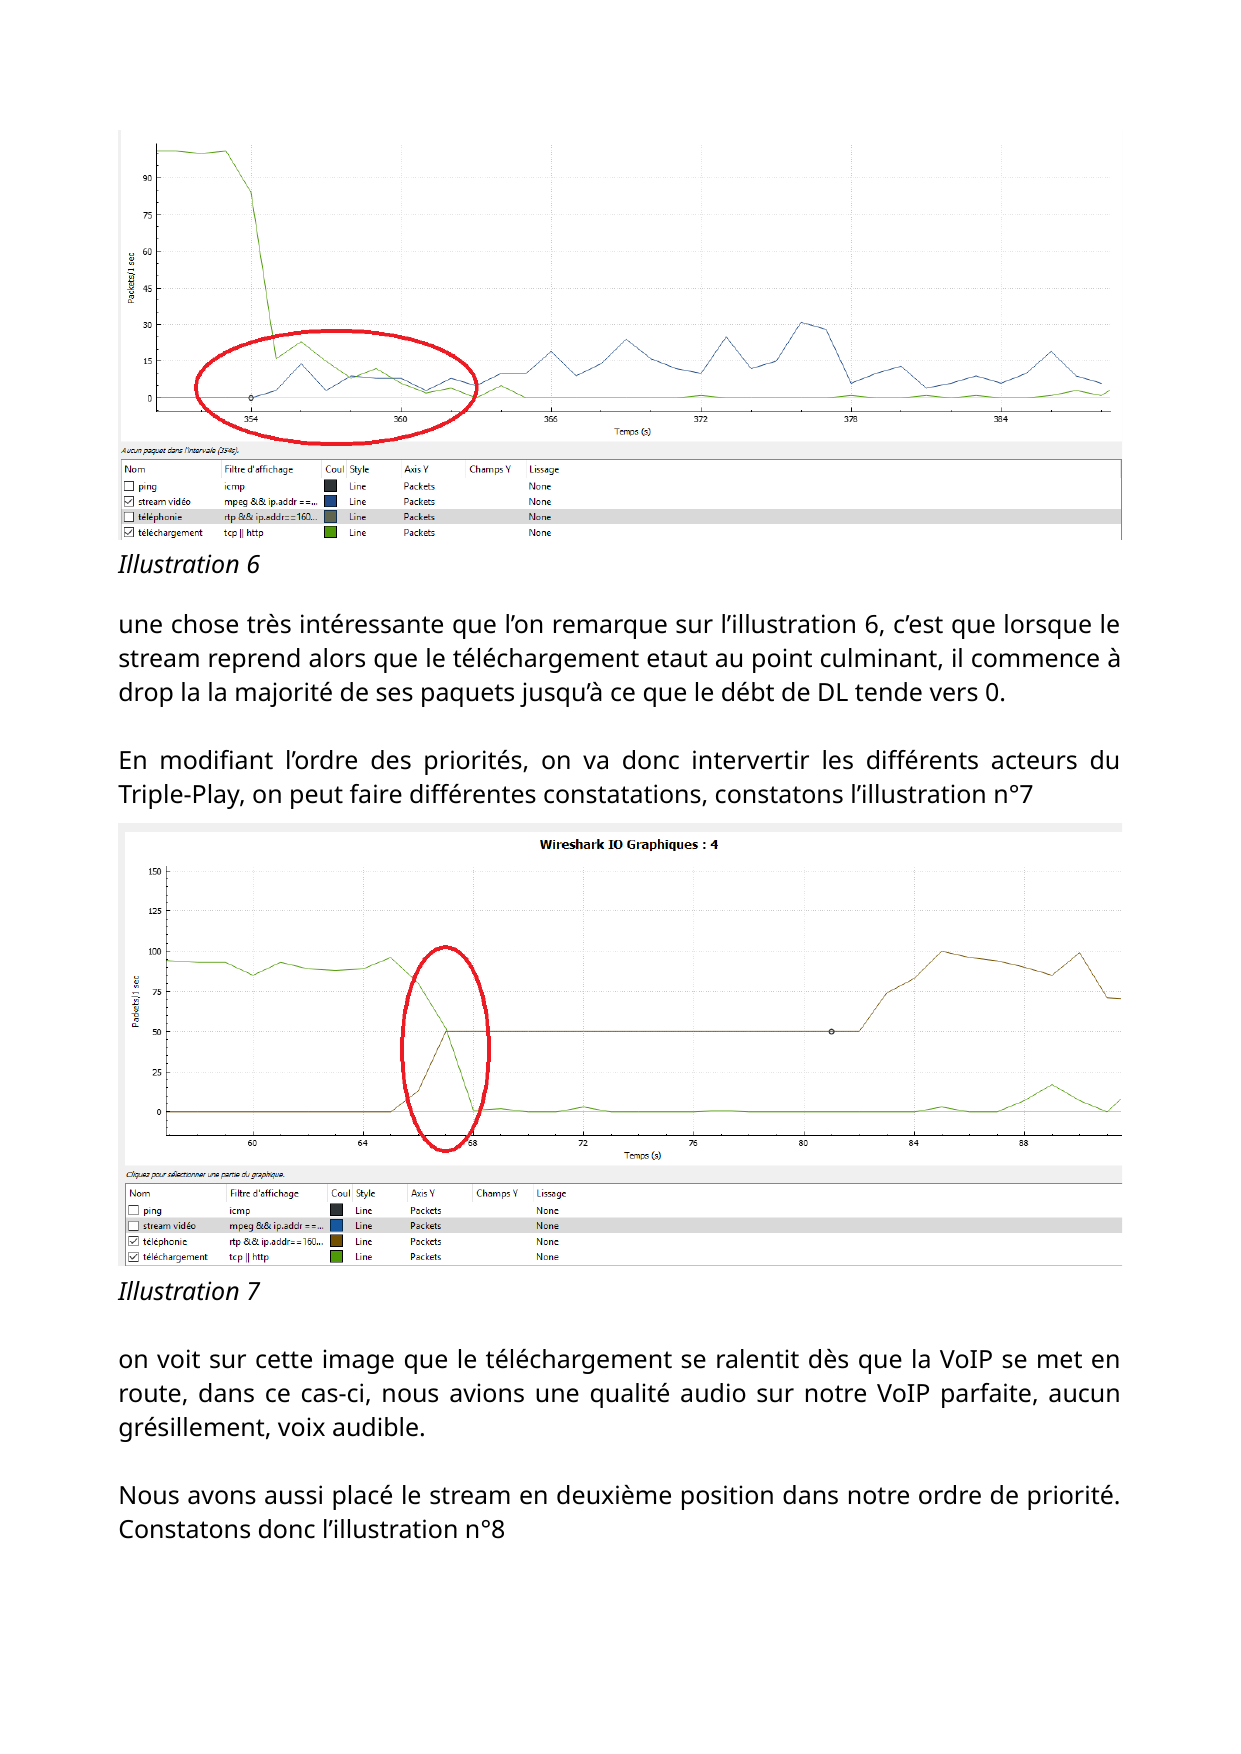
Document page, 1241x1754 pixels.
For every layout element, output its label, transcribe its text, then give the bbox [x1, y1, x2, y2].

text Nous avons aussi placé le stream en deuxième position dans notre ordre de priorité. Constatons donc l’illustration n°8 [118, 1478, 1122, 1546]
text Illustration 6 [118, 540, 1122, 581]
picture [118, 130, 1123, 540]
text une chose très intéressante que l’on remarque sur l’illustration 6, c’est que lorsque le stream reprend alors que le téléchargement etaut au point culminant, il commence à drop la la majorité de ses paquets jusqu’à ce que le débt de DL tende vers 0. [118, 607, 1122, 709]
text En modifiant l’ordre des priorités, on va donc intervertir les différents acteurs du Triple-Play, on peut faire différentes constatations, constatons l’illustration n°7 [118, 743, 1122, 811]
text on voit sur cette image que le téléchargement se ralentit dès que la VoIP se met en route, dans ce cas-ci, nous avions une qualité audio sur notre VoIP parfaite, aucun grésillement, voix audible. [118, 1341, 1122, 1444]
picture [118, 823, 1123, 1266]
text Illustration 7 [118, 1266, 1122, 1307]
